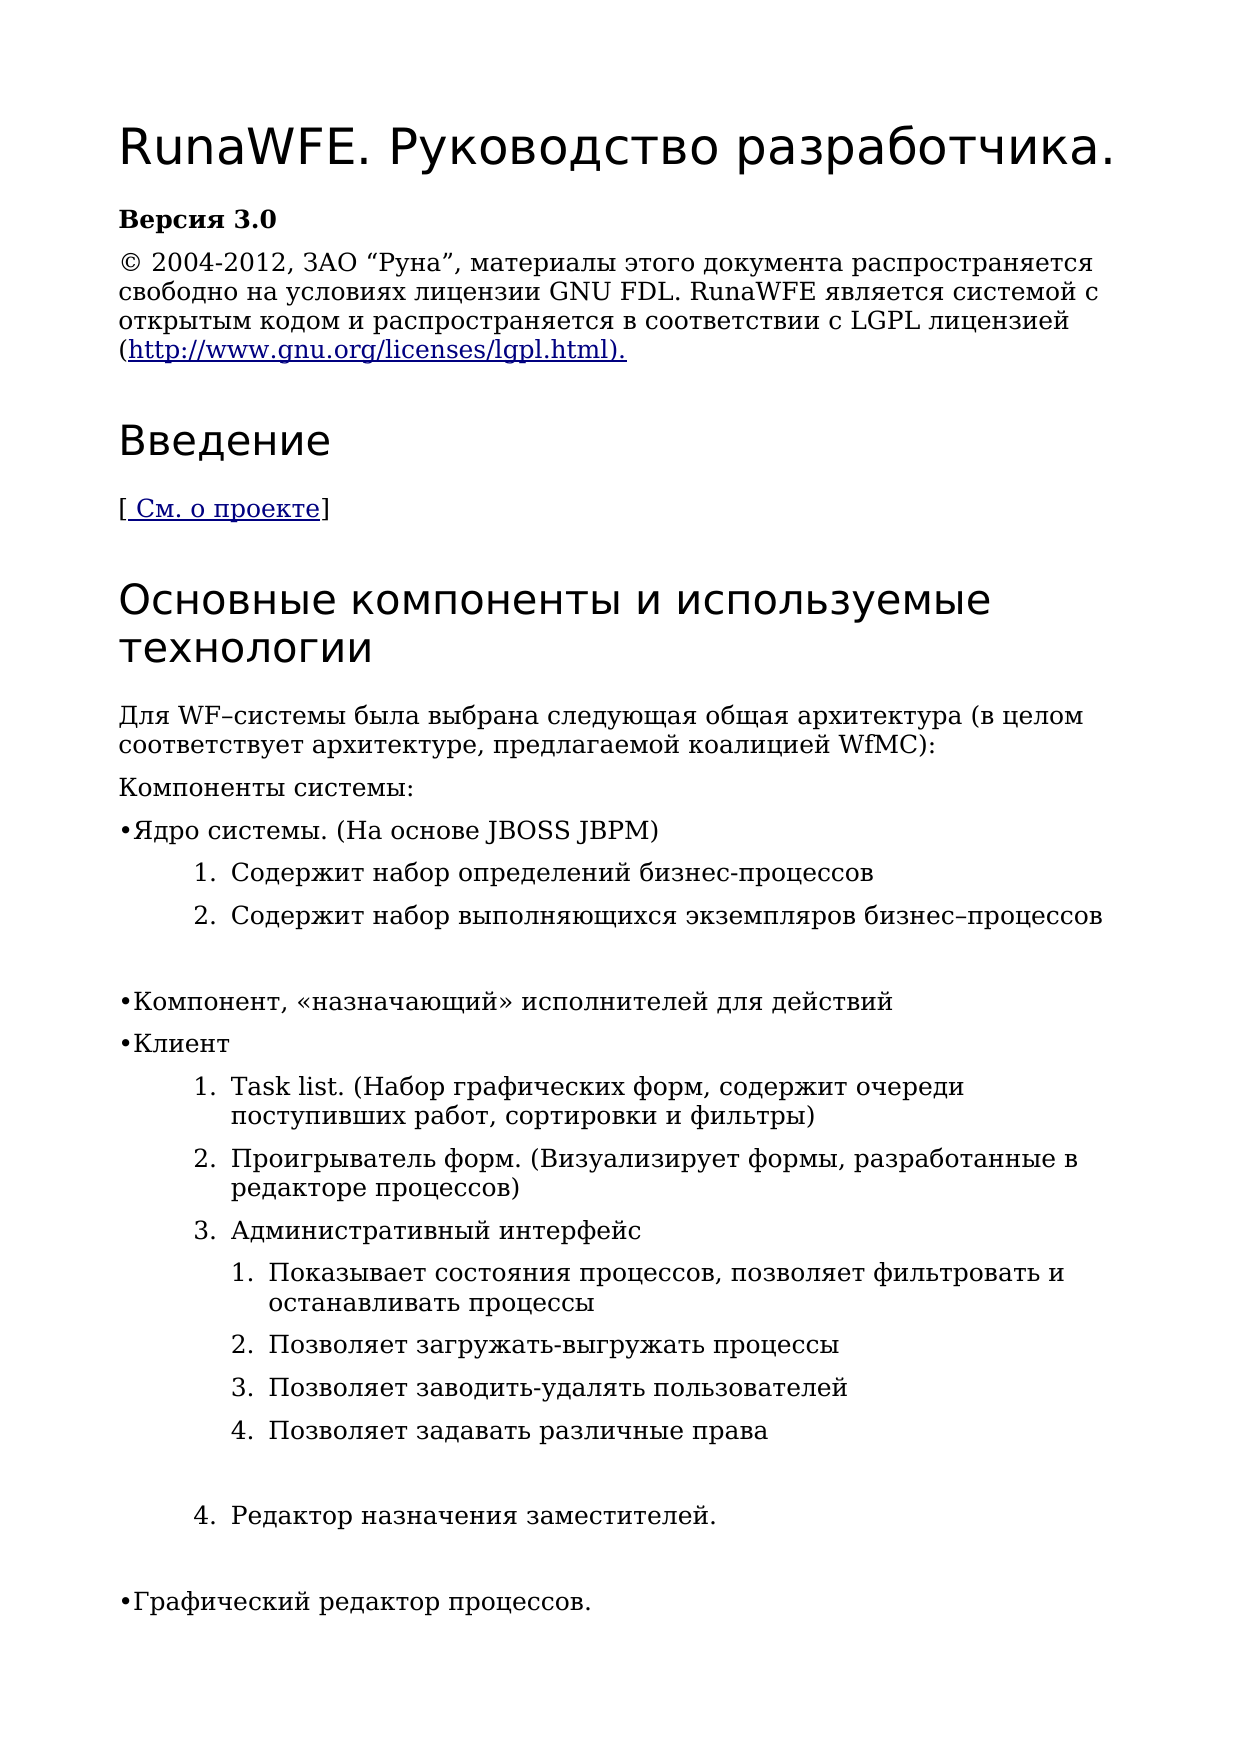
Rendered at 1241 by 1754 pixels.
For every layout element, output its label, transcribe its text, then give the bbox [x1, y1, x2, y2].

list Ядро системы. (На основе JBOSS JBPM) [118, 816, 1122, 845]
text © 2004-2012, ЗАО “Руна”, материалы этого документа распространяется свободно на условиях лицензии GNU FDL. RunaWFE является системой с открытым кодом и распространяется в соответствии с LGPL лицензией (http://www.gnu.org/licenses/lgpl.html). [118, 248, 1122, 364]
list Позволяет загружать-выгружать процессы [231, 1331, 1122, 1360]
text Версия 3.0 [118, 205, 1122, 234]
list Показывает состояния процессов, позволяет фильтровать и останавливать процессы [231, 1259, 1122, 1317]
list Административный интерфейс [193, 1216, 1122, 1245]
subtitle Введение [118, 417, 1122, 466]
list Содержит набор выполняющихся экземпляров бизнес–процессов [193, 901, 1122, 931]
list Позволяет заводить-удалять пользователей [231, 1373, 1122, 1402]
text [ См. о проекте] [118, 494, 1122, 523]
list Содержит набор определений бизнес-процессов [193, 859, 1122, 888]
list Проигрыватель форм. (Визуализирует формы, разработанные в редакторе процессов) [193, 1144, 1122, 1202]
list Компонент, «назначающий» исполнителей для действий [118, 987, 1122, 1016]
list Редактор назначения заместителей. [193, 1501, 1122, 1531]
list Task list. (Набор графических форм, содержит очереди поступивших работ, сортировки и фильтры) [193, 1072, 1122, 1131]
subtitle RunaWFE. Руководство разработчика. [118, 118, 1122, 176]
subtitle Основные компоненты и используемые технологии [118, 576, 1122, 673]
list Клиент [118, 1029, 1122, 1059]
list Позволяет задавать различные права [231, 1416, 1122, 1445]
text Компоненты системы: [118, 773, 1122, 802]
text Для WF–системы была выбрана следующая общая архитектура (в целом соответствует архитектуре, предлагаемой коалицией WfMC): [118, 701, 1122, 760]
list Графический редактор процессов. [118, 1587, 1122, 1616]
